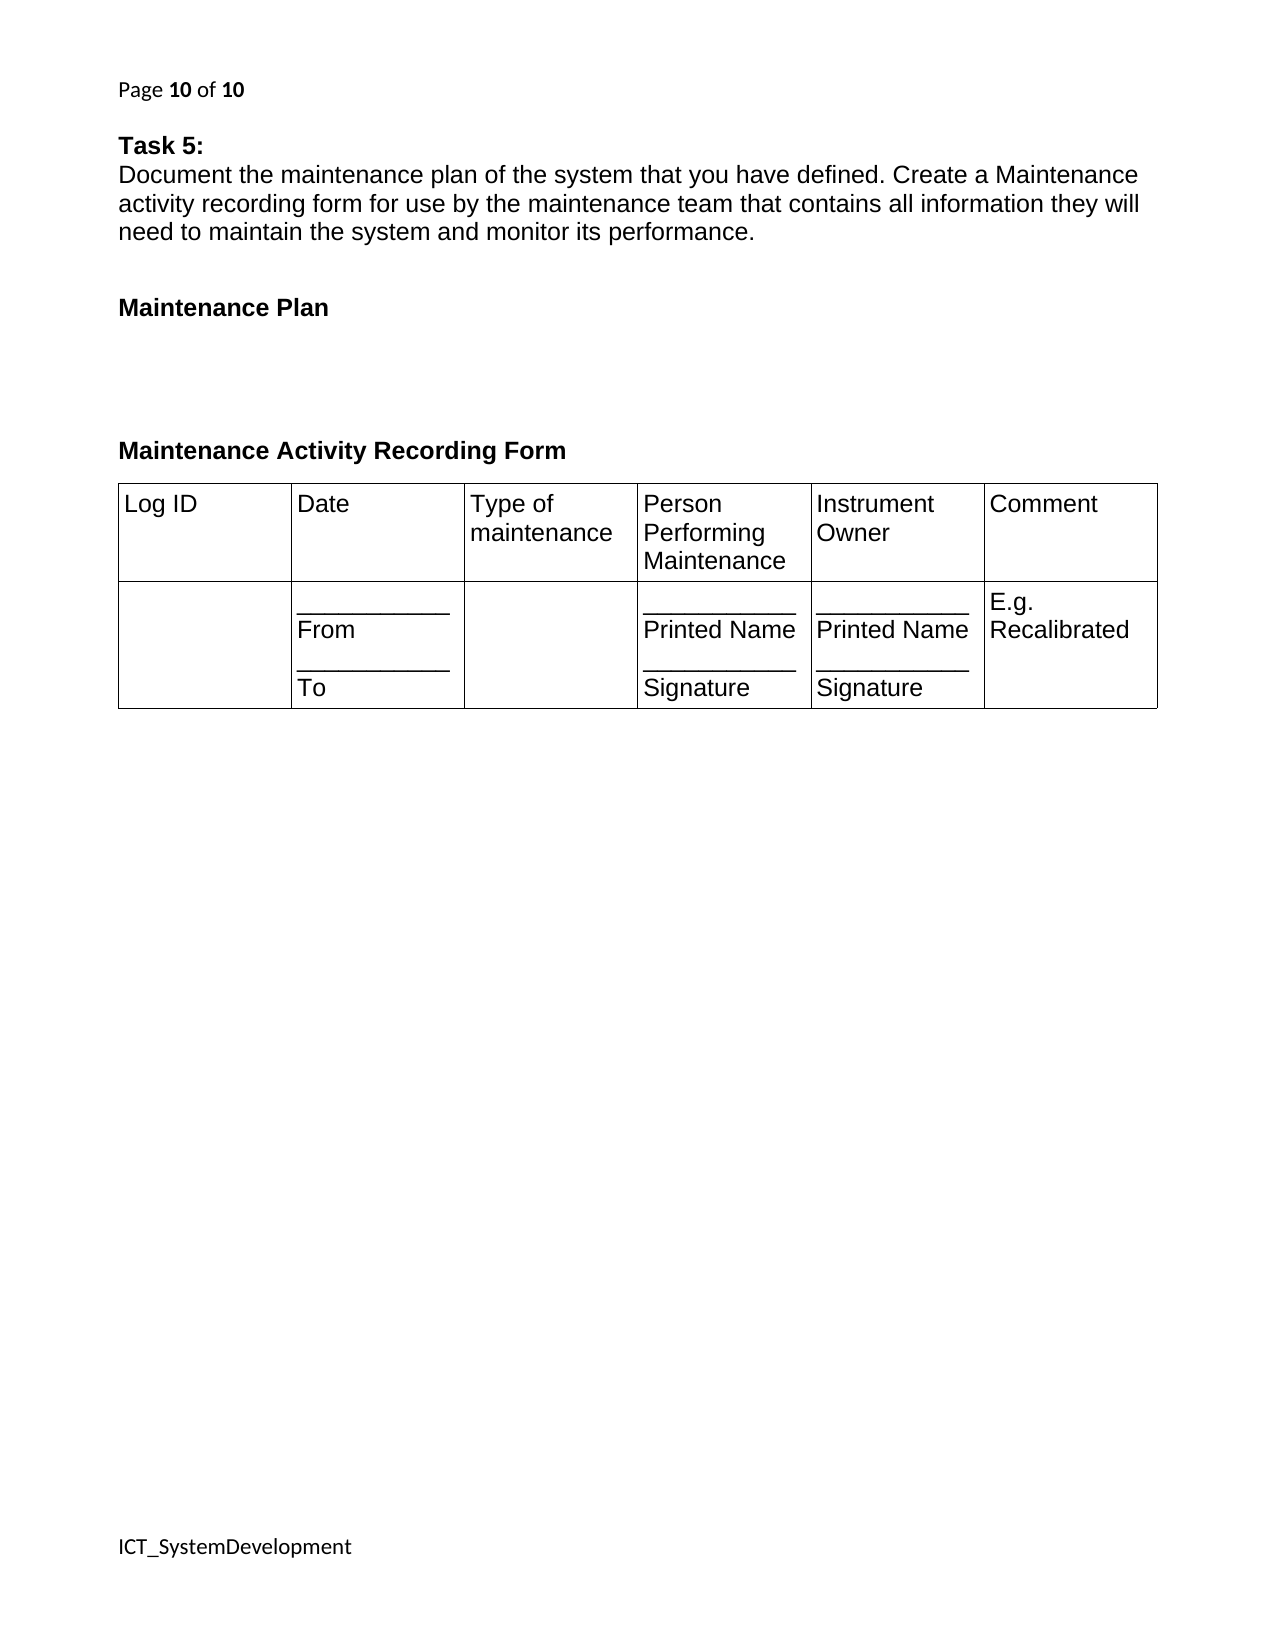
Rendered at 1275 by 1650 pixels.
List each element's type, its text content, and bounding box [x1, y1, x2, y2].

table_cell [119, 582, 291, 707]
text Document the maintenance plan of the system that you have defined. Create a Maintenance activity recording form for use by the maintenance team that contains all information they will need to maintain the system and monitor its performance. [118, 160, 1157, 246]
table_cell ___________ From ___________ To [292, 582, 464, 707]
table_cell ___________ Printed Name ___________ Signature [812, 582, 984, 707]
table_header Person Performing Maintenance [638, 484, 811, 581]
table_header Comment [985, 484, 1157, 581]
text Task 5: [118, 131, 1157, 160]
text Maintenance Plan [118, 293, 1157, 322]
table_cell E.g. Recalibrated [985, 582, 1157, 707]
table_header Date [292, 484, 464, 581]
table_header Type of maintenance [465, 484, 637, 581]
table_cell [465, 582, 637, 707]
table_header Log ID [119, 484, 291, 581]
table_header Instrument Owner [812, 484, 984, 581]
table_cell ___________ Printed Name ___________ Signature [638, 582, 811, 707]
text Maintenance Activity Recording Form [118, 436, 1157, 464]
